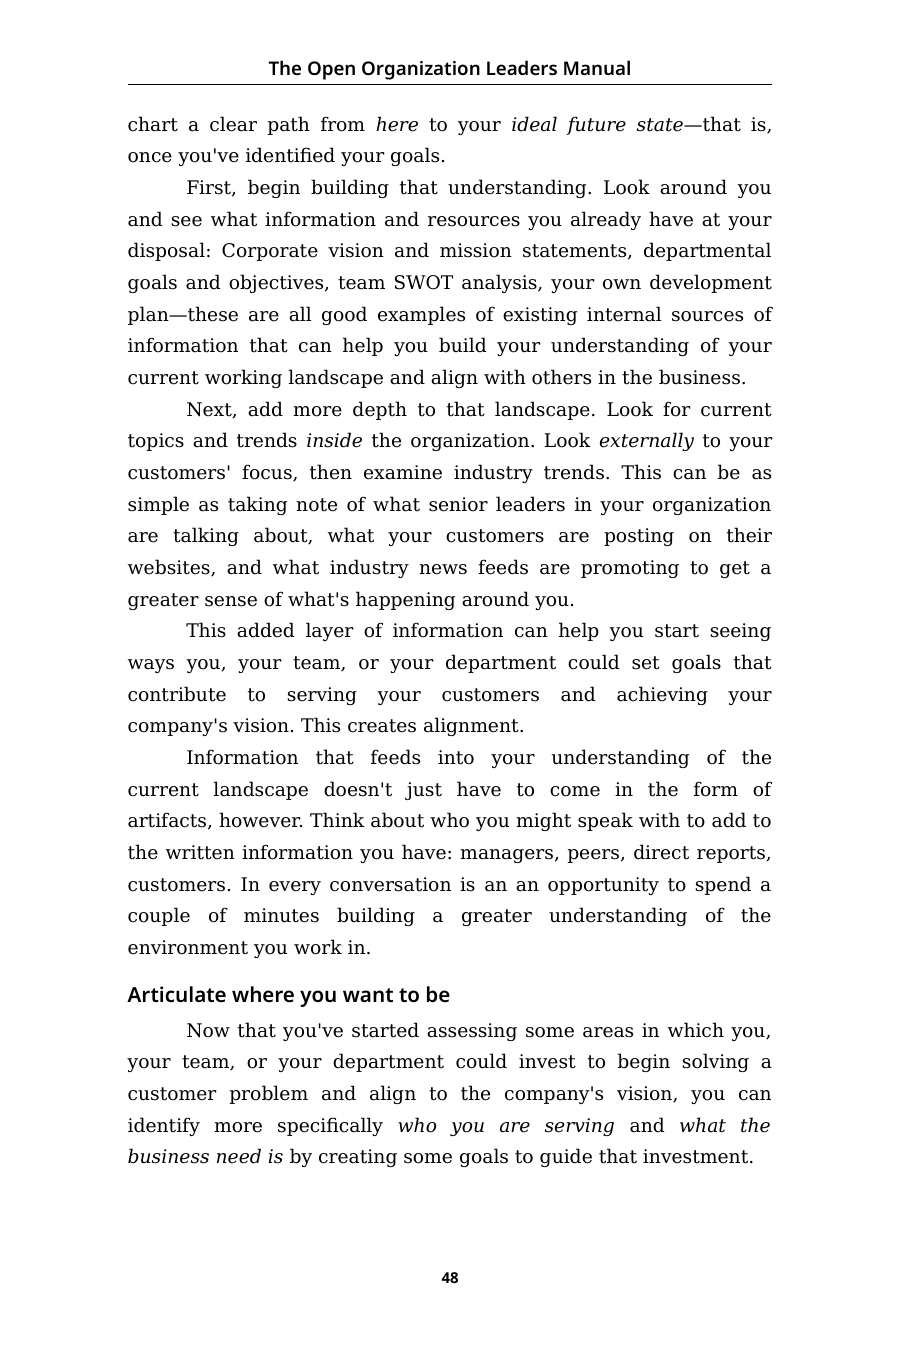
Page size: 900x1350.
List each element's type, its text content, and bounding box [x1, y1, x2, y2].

text Information that feeds into your understanding of the current landscape doesn't just have to come in the form of artifacts, however. Think about who you might speak with to add to the written information you have: managers, peers, direct reports, customers. In every conversation is an an opportunity to spend a couple of minutes building a greater understanding of the environment you work in. [127, 747, 772, 959]
text This added layer of information can help you start seeing ways you, your team, or your department could set goals that contribute to serving your customers and achieving your company's vision. This creates alignment. [127, 621, 772, 737]
text Next, add more depth to that landscape. Look for current topics and trends inside the organization. Look externally to your customers' focus, then examine industry trends. This can be as simple as taking note of what senior leaders in your organization are talking about, what your customers are posting on their websites, and what industry news feeds are promoting to get a greater sense of what's happening around you. [127, 399, 772, 611]
text First, begin building that understanding. Look around you and see what information and resources you already have at your disposal: Corporate vision and mission statements, departmental goals and objectives, team SWOT analysis, your own development plan—these are all good examples of existing internal sources of information that can help you build your understanding of your current working landscape and align with others in the business. [127, 177, 772, 389]
text Now that you've started assessing some areas in which you, your team, or your department could invest to begin solving a customer problem and align to the company's vision, you can identify more specifically who you are serving and what the business need is by creating some goals to guide that investment. [127, 1020, 772, 1168]
text chart a clear path from here to your ideal future state—that is, once you've identified your goals. [127, 114, 772, 167]
subtitle Articulate where you want to be [127, 984, 772, 1008]
